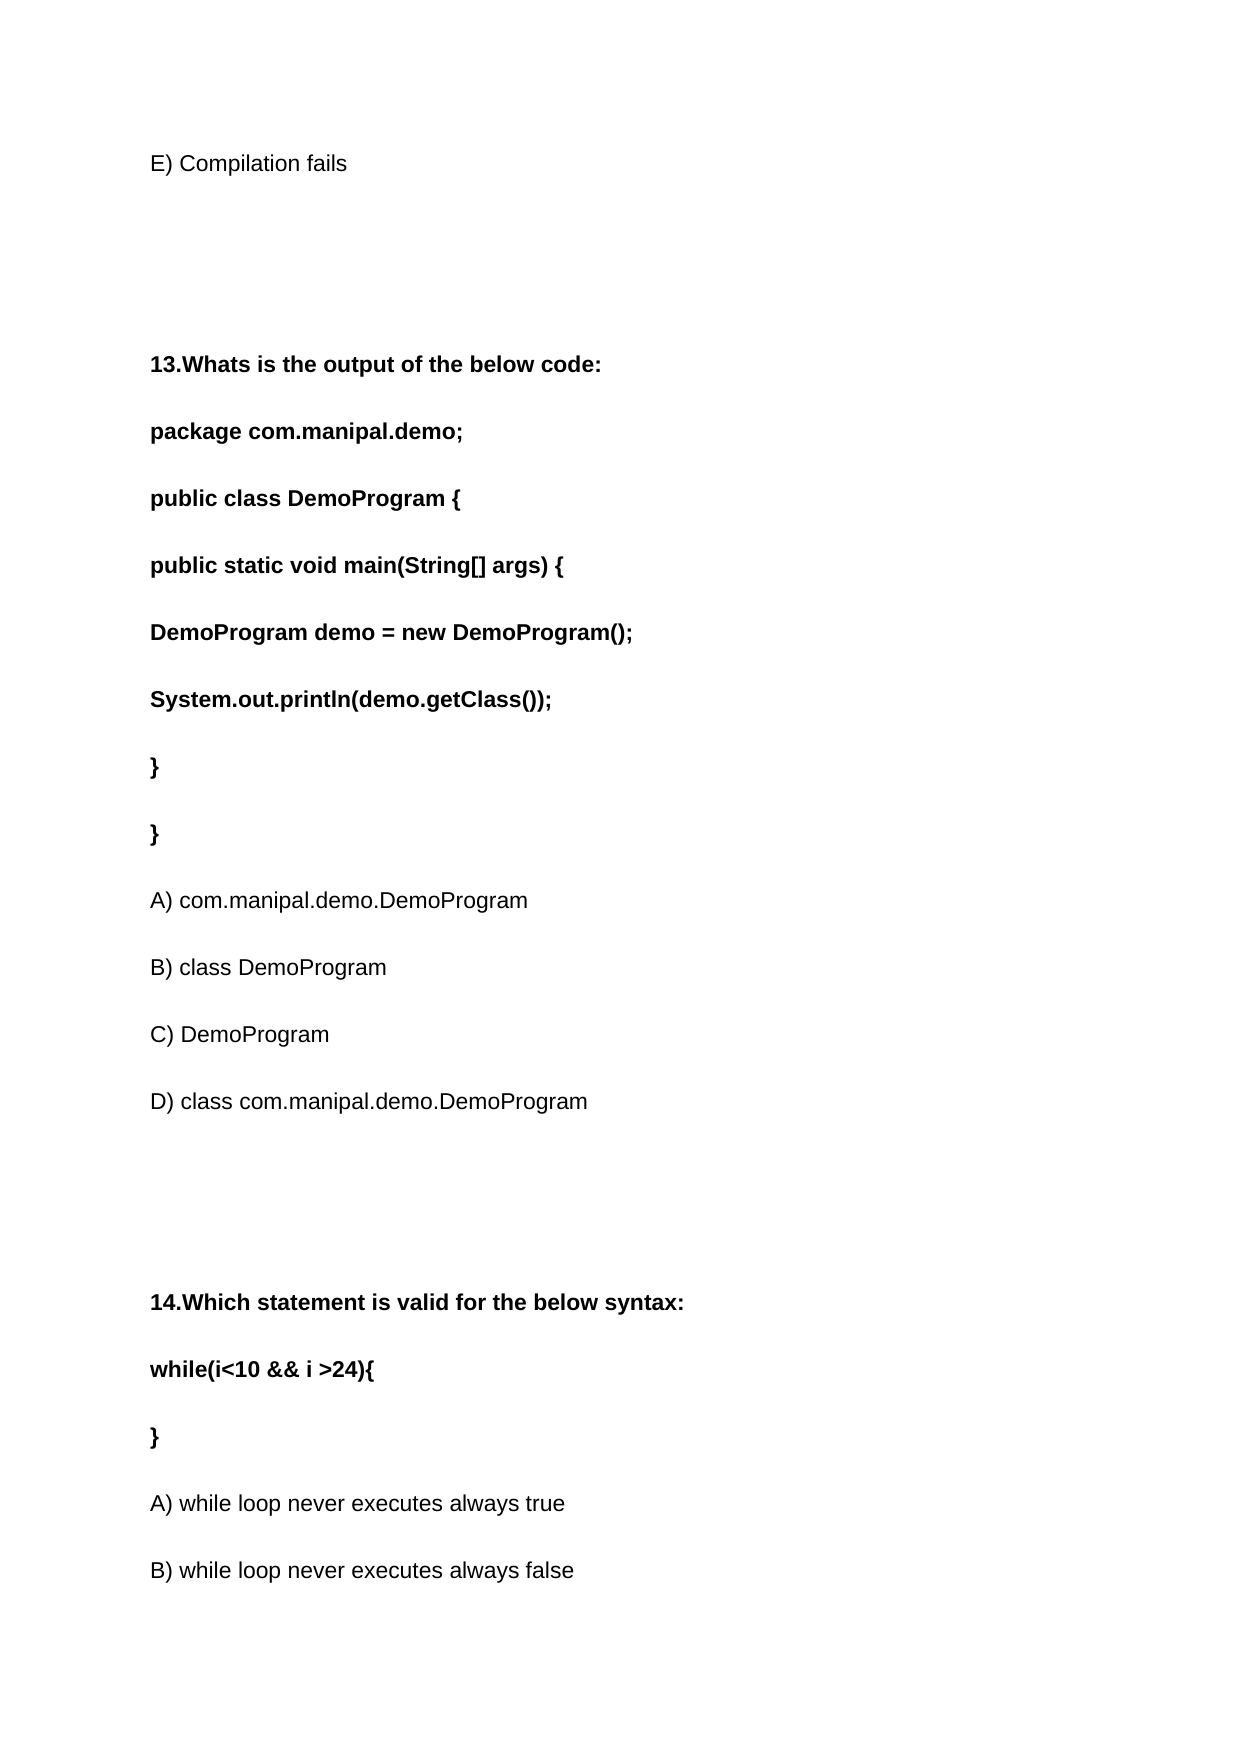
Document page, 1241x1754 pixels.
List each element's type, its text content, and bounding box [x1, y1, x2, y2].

text C) DemoProgram [150, 1021, 1090, 1047]
text DemoProgram demo = new DemoProgram(); [150, 619, 1090, 645]
text package com.manipal.demo; [150, 418, 1090, 444]
text public static void main(String[] args) { [150, 552, 1090, 578]
text } [150, 820, 1090, 846]
text while(i<10 && i >24){ [150, 1356, 1090, 1382]
text B) while loop never executes always false [150, 1557, 1090, 1583]
text B) class DemoProgram [150, 954, 1090, 980]
text A) while loop never executes always true [150, 1489, 1090, 1516]
text E) Compilation fails [150, 150, 1090, 176]
text D) class com.manipal.demo.DemoProgram [150, 1088, 1090, 1114]
text } [150, 1423, 1090, 1449]
text 14.Which statement is valid for the below syntax: [150, 1289, 1090, 1315]
text public class DemoProgram { [150, 485, 1090, 511]
text System.out.println(demo.getClass()); [150, 686, 1090, 712]
text 13.Whats is the output of the below code: [150, 351, 1090, 377]
text } [150, 753, 1090, 779]
text A) com.manipal.demo.DemoProgram [150, 887, 1090, 913]
